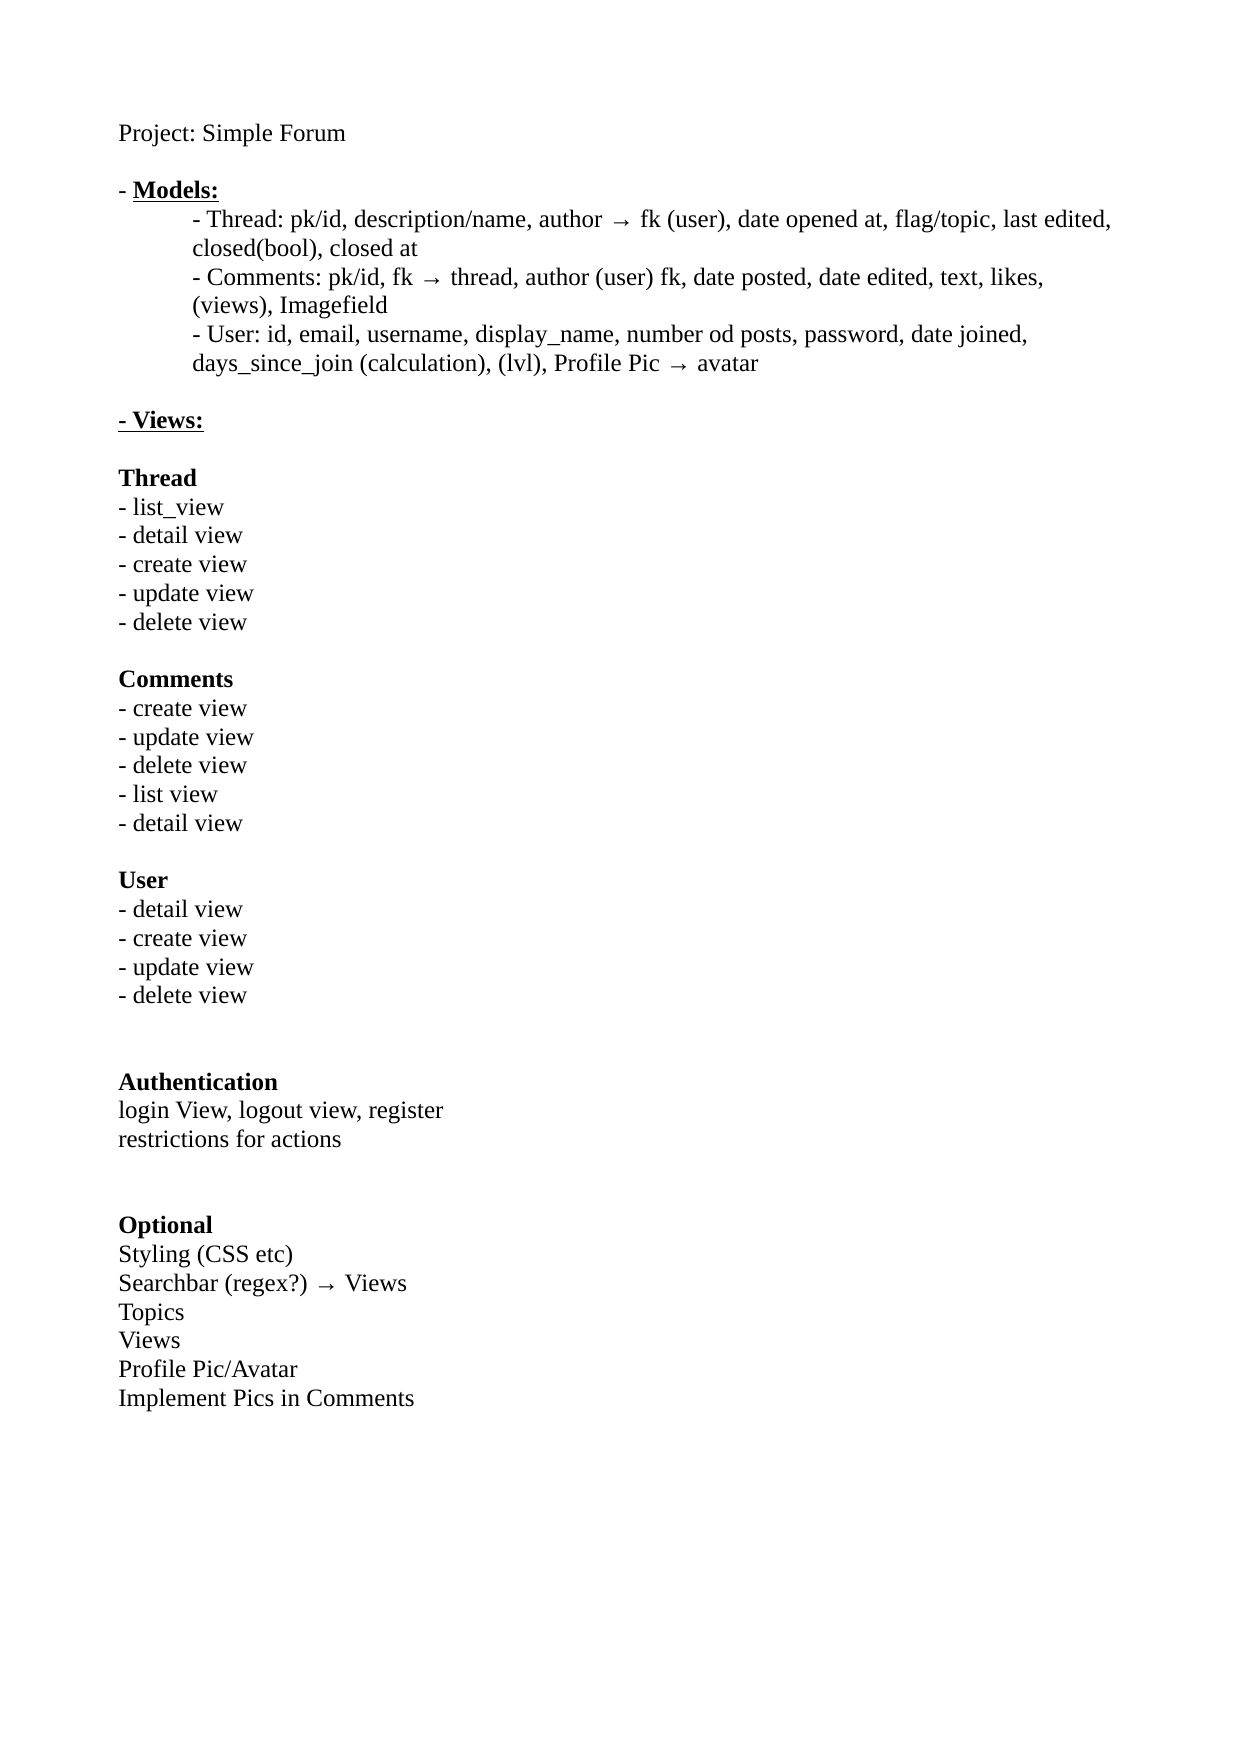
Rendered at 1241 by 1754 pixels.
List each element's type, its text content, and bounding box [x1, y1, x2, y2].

text Optional [118, 1211, 1122, 1239]
text - Views: [118, 406, 1122, 434]
text - create view [118, 923, 1122, 952]
text Views [118, 1326, 1122, 1354]
text Authentication [118, 1067, 1122, 1096]
text - update view [118, 722, 1122, 751]
text User [118, 866, 1122, 894]
text - delete view [118, 751, 1122, 779]
text - delete view [118, 607, 1122, 636]
text restrictions for actions [118, 1124, 1122, 1153]
text - update view [118, 578, 1122, 607]
text - create view [118, 549, 1122, 578]
text - detail view [118, 808, 1122, 837]
text login View, logout view, register [118, 1096, 1122, 1124]
text - Thread: pk/id, description/name, author → fk (user), date opened at, flag/topic, last edited, closed(bool), closed at [118, 204, 1122, 262]
text - delete view [118, 981, 1122, 1009]
text Comments [118, 664, 1122, 693]
text Searchbar (regex?) → Views [118, 1268, 1122, 1297]
text - Models: [118, 176, 1122, 204]
text Topics [118, 1297, 1122, 1326]
text Project: Simple Forum [118, 118, 1122, 147]
text Thread [118, 463, 1122, 492]
text - list_view [118, 492, 1122, 521]
text Profile Pic/Avatar [118, 1354, 1122, 1383]
text - update view [118, 952, 1122, 981]
text - Comments: pk/id, fk → thread, author (user) fk, date posted, date edited, text, likes, (views), Imagefield [118, 262, 1122, 319]
text Implement Pics in Comments [118, 1383, 1122, 1412]
text - detail view [118, 521, 1122, 549]
text - list view [118, 779, 1122, 808]
text Styling (CSS etc) [118, 1239, 1122, 1268]
text - detail view [118, 894, 1122, 923]
text - create view [118, 693, 1122, 722]
text - User: id, email, username, display_name, number od posts, password, date joined, days_since_join (calculation), (lvl), Profile Pic → avatar [118, 319, 1122, 377]
